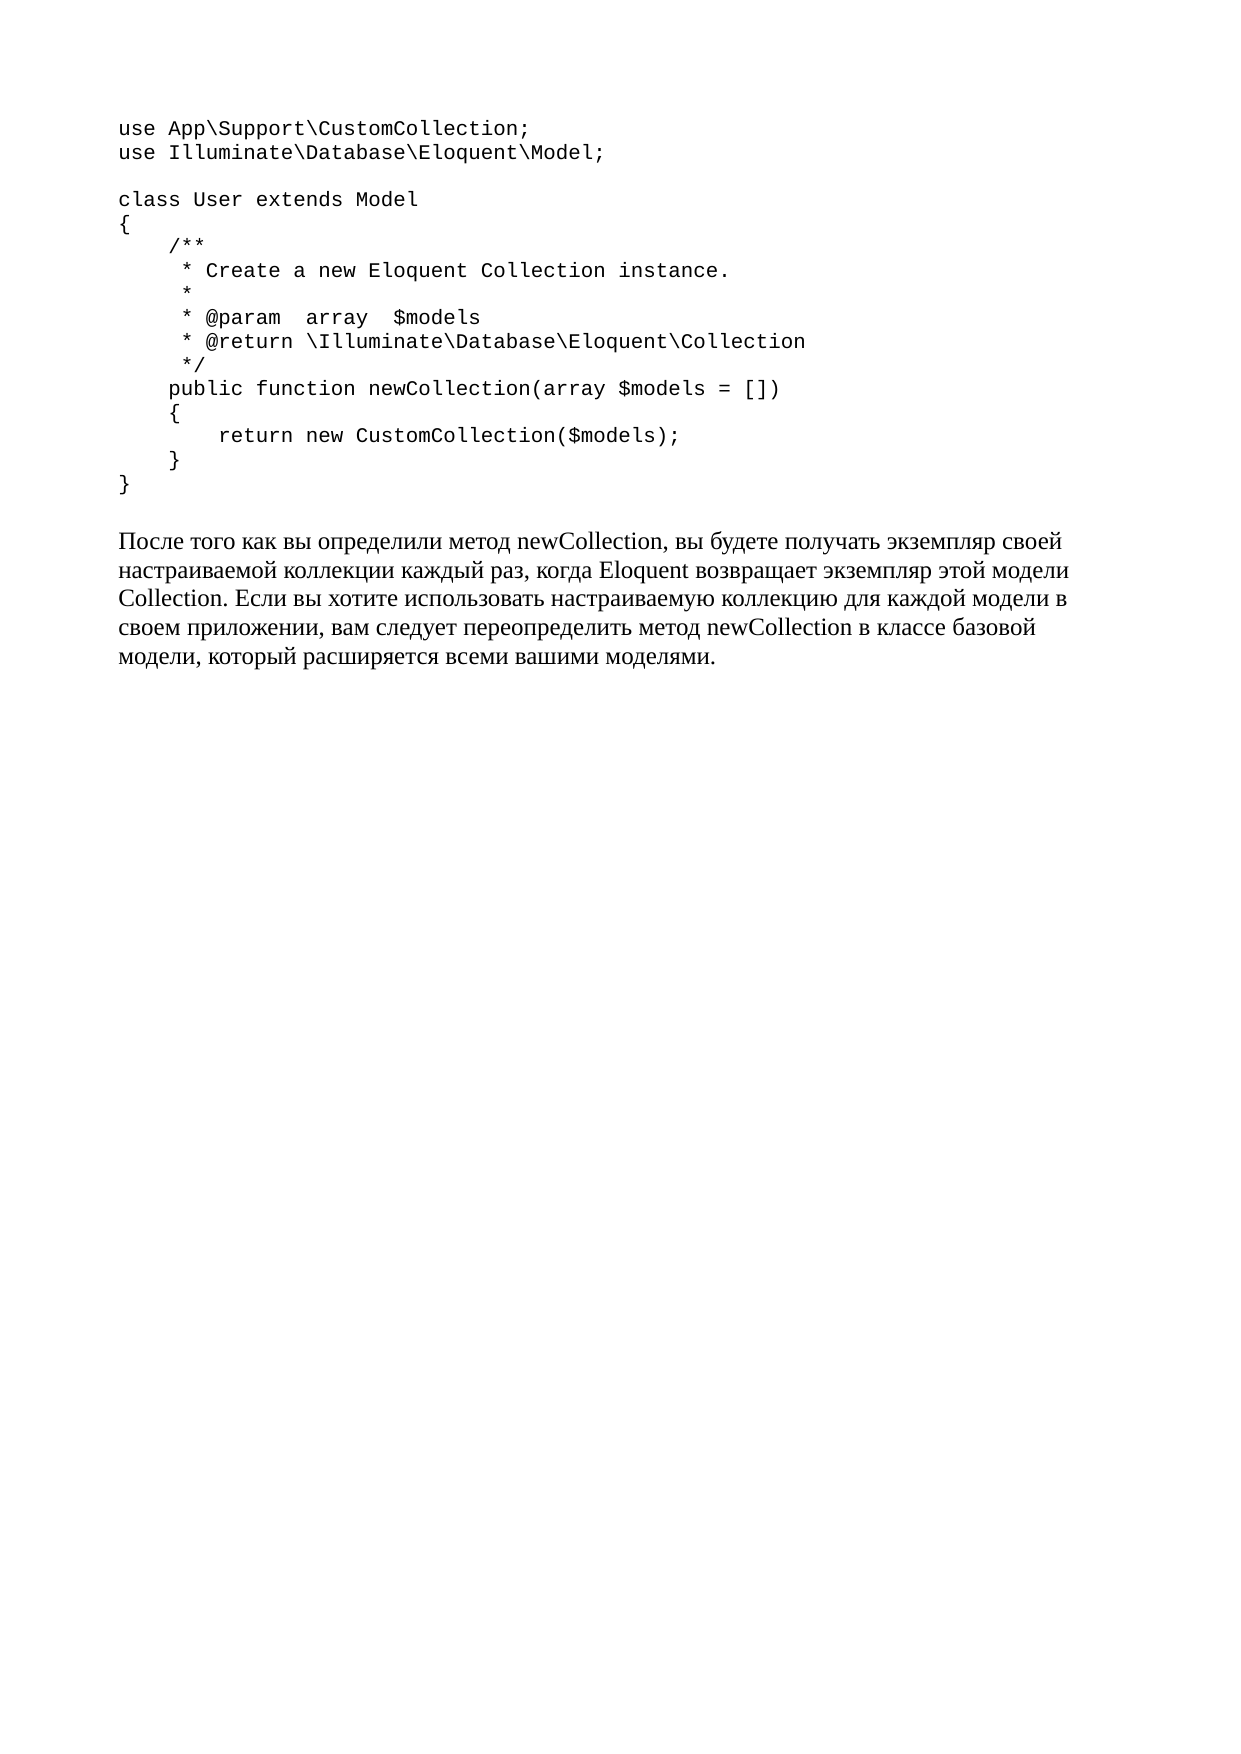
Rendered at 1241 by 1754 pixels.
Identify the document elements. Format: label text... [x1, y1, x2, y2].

text После того как вы определили метод newCollection, вы будете получать экземпляр своей настраиваемой коллекции каждый раз, когда Eloquent возвращает экземпляр этой модели Collection. Если вы хотите использовать настраиваемую коллекцию для каждой модели в своем приложении, вам следует переопределить метод newCollection в классе базовой модели, который расширяется всеми вашими моделями. [118, 526, 1122, 670]
text { [118, 213, 1122, 236]
text public function newCollection(array $models = []) [118, 378, 1122, 402]
text */ [118, 354, 1122, 378]
text return new CustomCollection($models); [118, 426, 1122, 449]
text use Illuminate\Database\Eloquent\Model; [118, 142, 1122, 165]
text * Create a new Eloquent Collection instance. [118, 260, 1122, 284]
text { [118, 402, 1122, 426]
text * @param array $models [118, 307, 1122, 331]
text /** [118, 236, 1122, 260]
text } [118, 449, 1122, 473]
text } [118, 473, 1122, 496]
text * @return \Illuminate\Database\Eloquent\Collection [118, 331, 1122, 354]
text * [118, 284, 1122, 307]
text class User extends Model [118, 189, 1122, 213]
text use App\Support\CustomCollection; [118, 118, 1122, 142]
